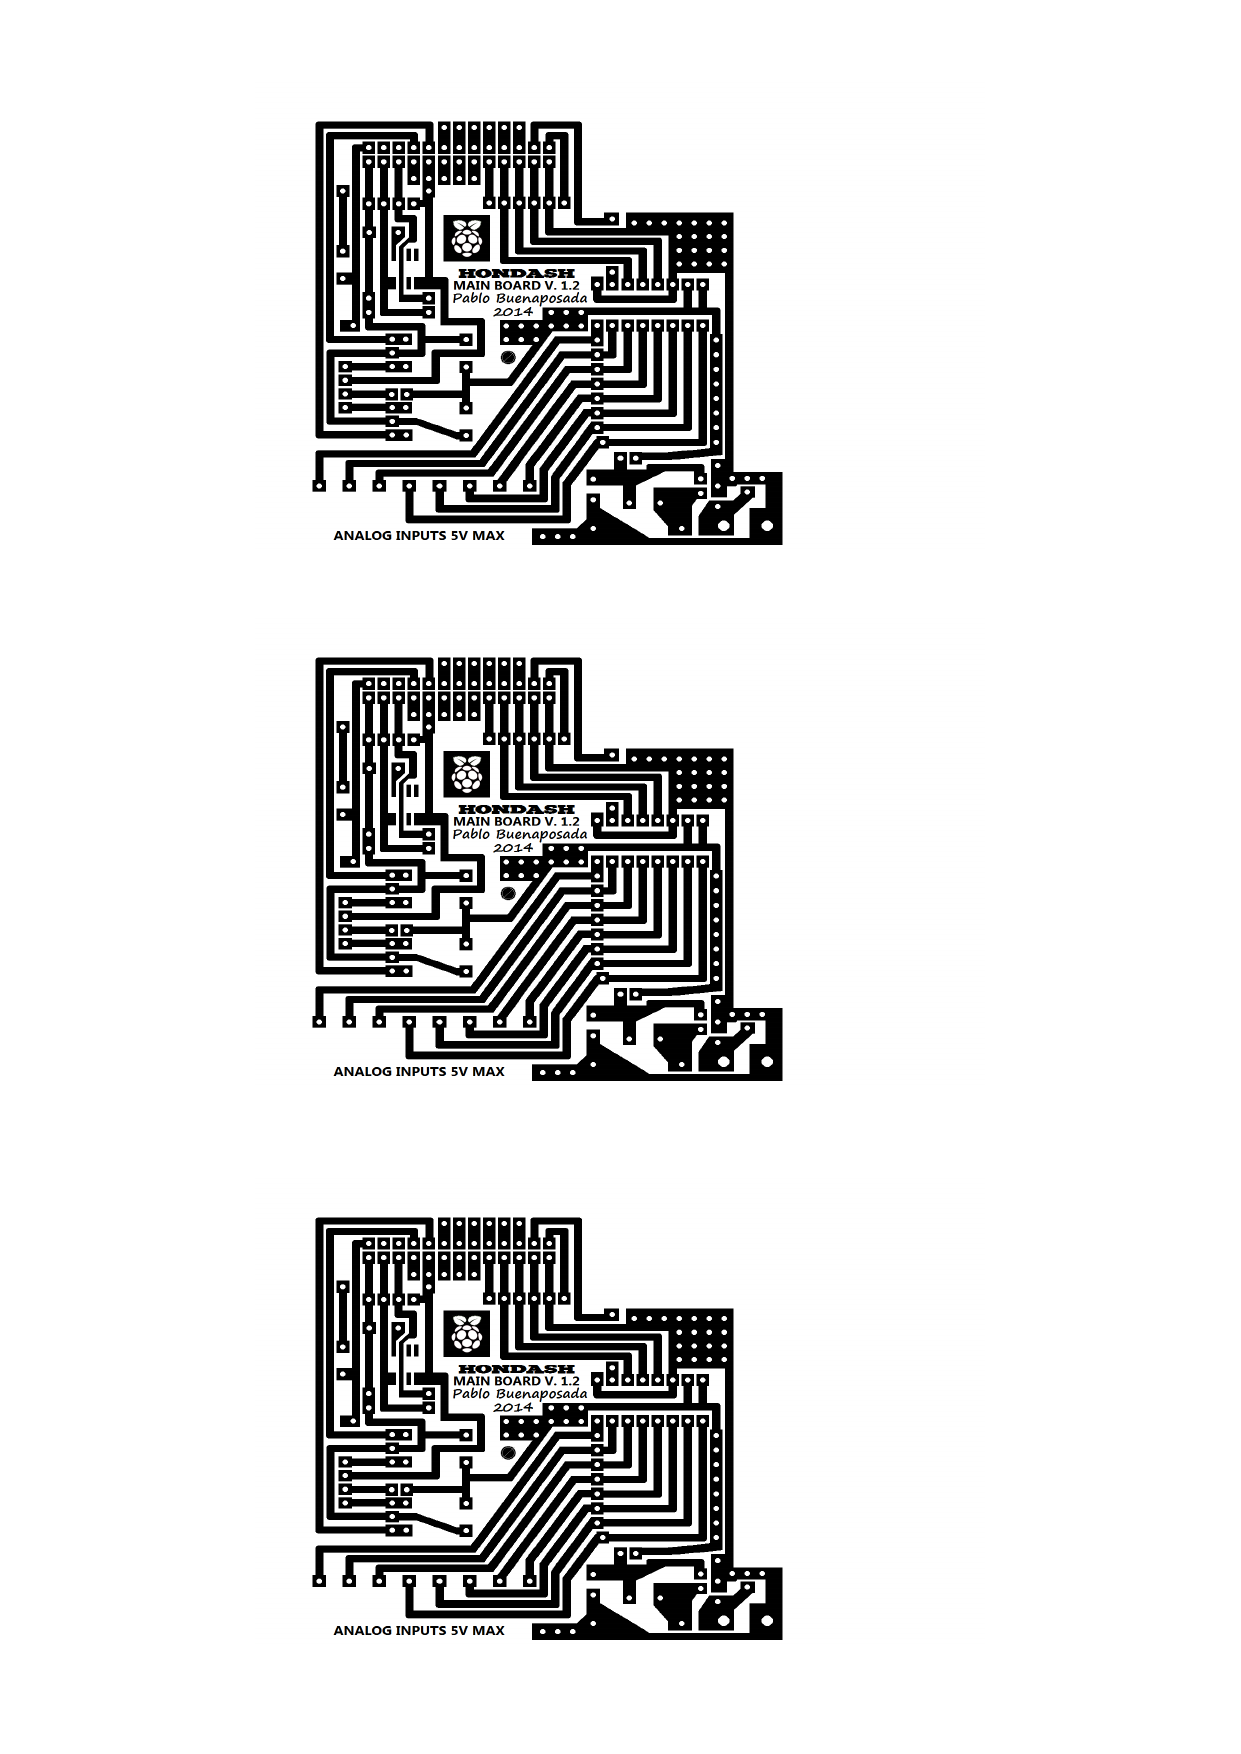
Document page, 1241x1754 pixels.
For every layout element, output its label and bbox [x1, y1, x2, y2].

picture [255, 77, 986, 549]
picture [255, 613, 986, 1085]
picture [255, 1173, 986, 1644]
